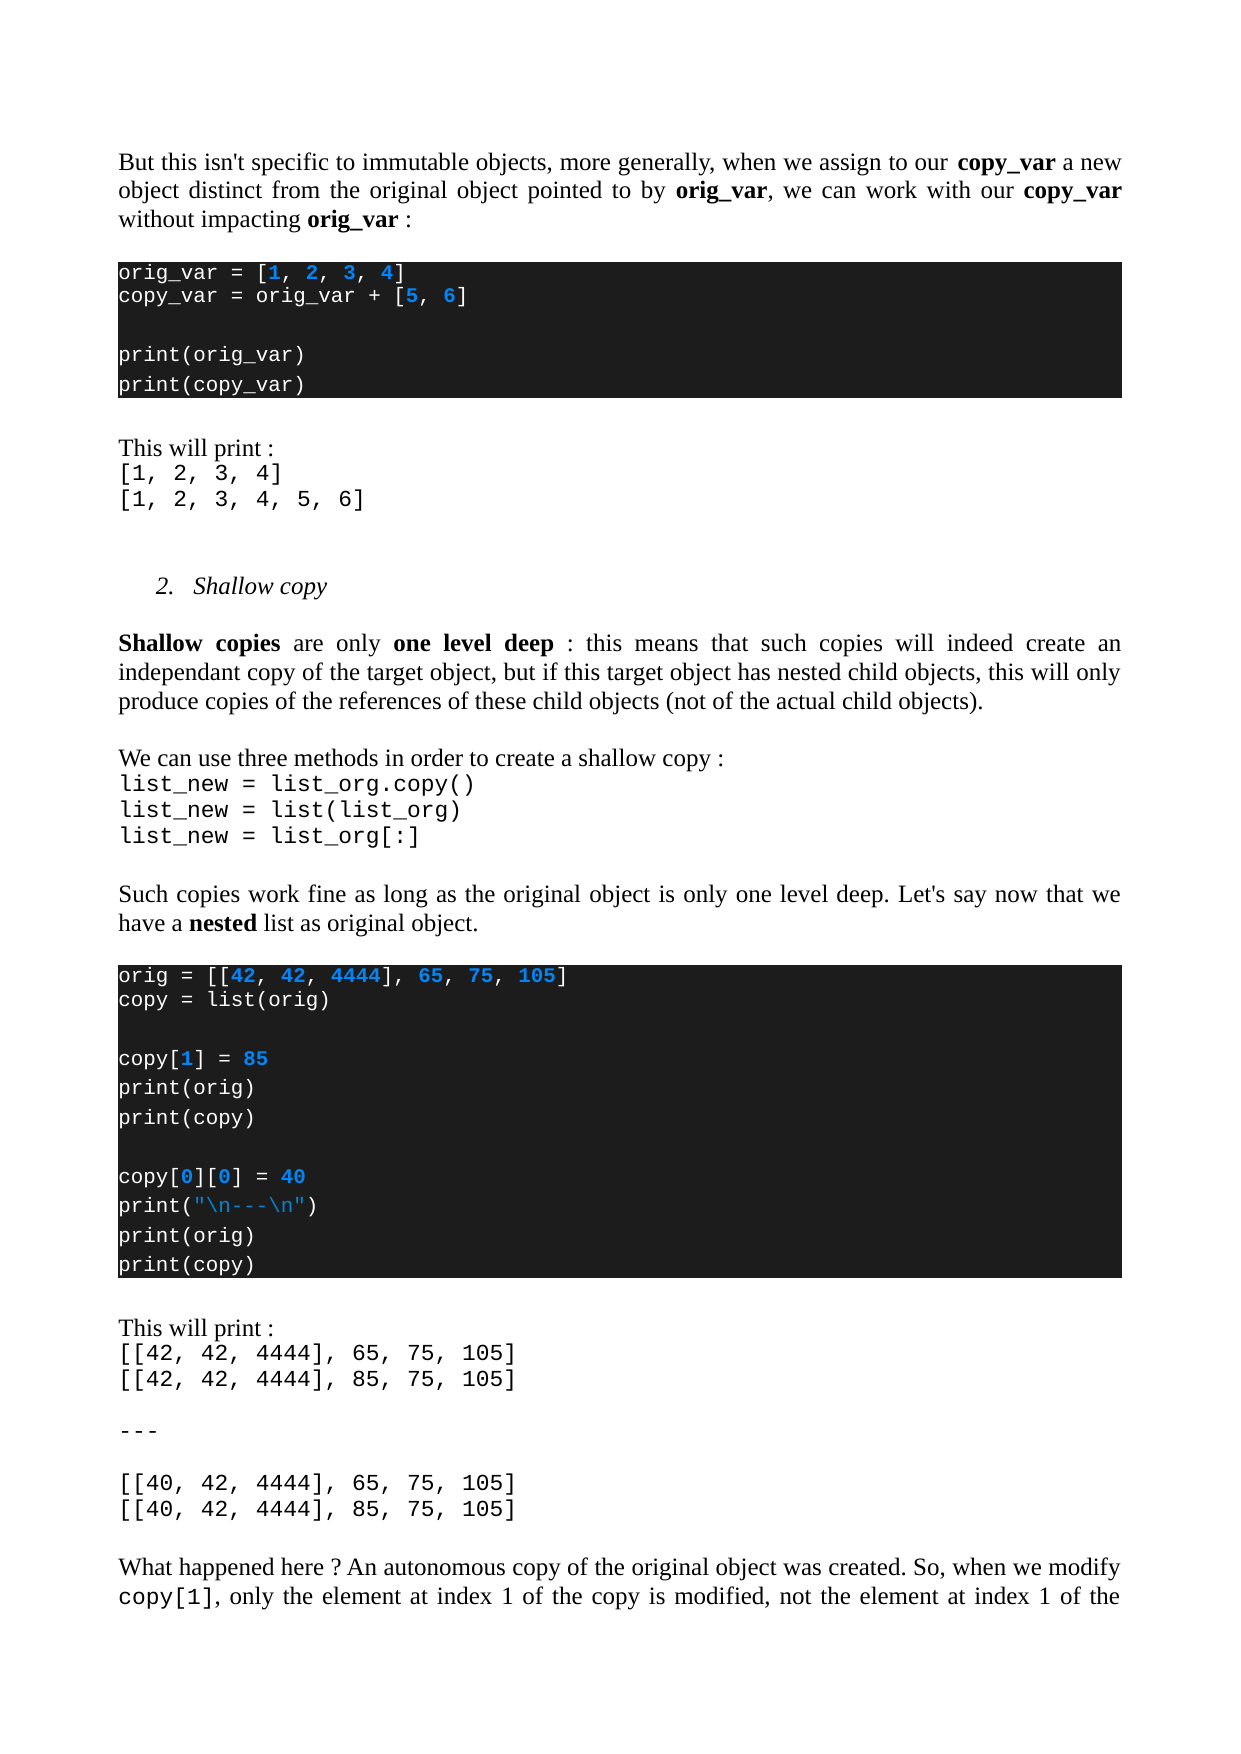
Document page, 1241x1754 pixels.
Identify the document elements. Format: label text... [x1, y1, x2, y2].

text What happened here ? An autonomous copy of the original object was created. So, when we modify copy[1], only the element at index 1 of the copy is modified, not the element at index 1 of the [118, 1552, 1122, 1611]
text copy[0][0] = 40 [118, 1166, 1122, 1189]
text Shallow copies are only one level deep : this means that such copies will indeed create an independant copy of the target object, but if this target object has nested child objects, this will only produce copies of the references of these child objects (not of the actual child objects). [118, 628, 1122, 715]
text print(orig) [118, 1077, 1122, 1101]
text --- [118, 1419, 1122, 1446]
text list_new = list(list_org) [118, 798, 1122, 824]
text Such copies work fine as long as the original object is only one level deep. Let's say now that we have a nested list as original object. [118, 879, 1122, 936]
text But this isn't specific to immutable objects, more generally, when we assign to our copy_var a new object distinct from the original object pointed to by orig_var, we can work with our copy_var without impacting orig_var : [118, 147, 1122, 233]
text print(copy_var) [118, 374, 1122, 398]
text list_new = list_org.copy() [118, 772, 1122, 798]
text orig_var = [1, 2, 3, 4] [118, 262, 1122, 286]
text [[40, 42, 4444], 85, 75, 105] [118, 1497, 1122, 1523]
text [[42, 42, 4444], 65, 75, 105] [118, 1342, 1122, 1368]
text copy[1] = 85 [118, 1048, 1122, 1071]
text print(copy) [118, 1254, 1122, 1278]
text copy_var = orig_var + [5, 6] [118, 286, 1122, 309]
text This will print : [118, 1313, 1122, 1342]
text print("\n---\n") [118, 1195, 1122, 1219]
text print(orig) [118, 1224, 1122, 1248]
text print(orig_var) [118, 344, 1122, 368]
text print(copy) [118, 1107, 1122, 1130]
text [[42, 42, 4444], 85, 75, 105] [118, 1368, 1122, 1394]
text This will print : [118, 433, 1122, 462]
text [1, 2, 3, 4, 5, 6] [118, 488, 1122, 513]
text list_new = list_org[:] [118, 824, 1122, 850]
text copy = list(orig) [118, 989, 1122, 1012]
text [[40, 42, 4444], 65, 75, 105] [118, 1471, 1122, 1497]
list Shallow copy [156, 571, 1122, 600]
text We can use three methods in order to create a shallow copy : [118, 743, 1122, 772]
text orig = [[42, 42, 4444], 65, 75, 105] [118, 965, 1122, 989]
text [1, 2, 3, 4] [118, 462, 1122, 488]
